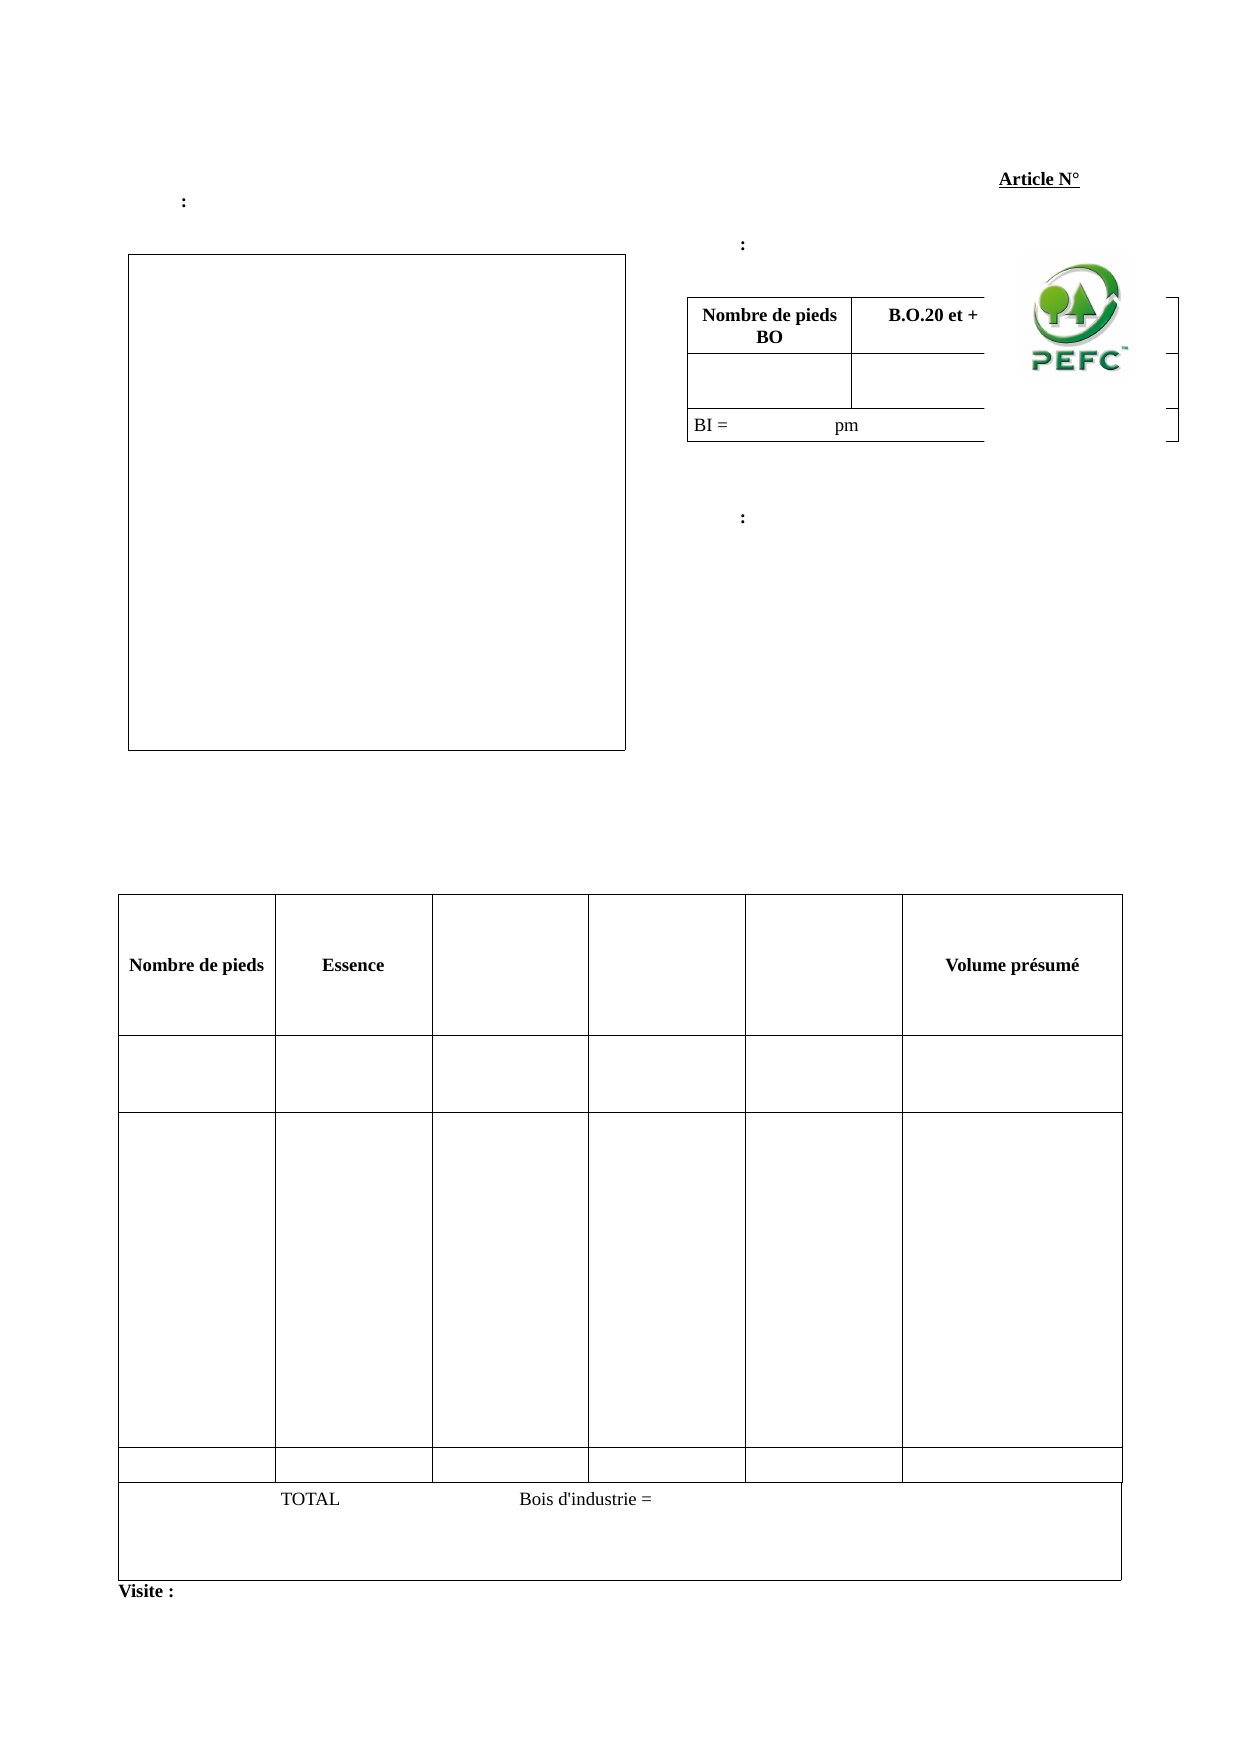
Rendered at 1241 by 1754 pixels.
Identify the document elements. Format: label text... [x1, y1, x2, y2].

table_cell </for> [746, 1113, 902, 1447]
table_cell <formatLang(wood_desc.total_cubing, o.ms.owner.lang, digits=wood_desc.total_cubing_uom_digits)> [903, 1113, 1122, 1447]
text <for each="key, val in o.txt.tl.iteritems()"> [128, 168, 625, 189]
table_header TOTAL [275, 1483, 432, 1580]
table_header </for> [746, 895, 902, 1035]
table_header Essence [276, 895, 432, 1035]
table_cell [746, 1448, 902, 1482]
table_cell <for each="wood_desc in o.trunks"> [119, 1036, 275, 1112]
table_cell [433, 1448, 588, 1482]
text Visite : <o.visit_str> [118, 1580, 1122, 1602]
table_cell <o.txt.bo.bo20> [852, 354, 984, 408]
text <if test="o.ms.pefc_certificate and not o.ms.certificate_expired"> [984, 203, 1167, 232]
table_cell [903, 1036, 1122, 1112]
table_header <formatLang(o.total_volume, o.ms.owner.lang, digits=o.total_volume_uom_digits)> [903, 1483, 1121, 1580]
table_header Volume moyen [1167, 298, 1178, 353]
table_header <diam_class.name> [589, 895, 745, 1035]
table_cell [589, 1036, 745, 1112]
table_cell [746, 1036, 902, 1112]
table_header <o.total_trunks_count> [119, 1483, 275, 1580]
table_cell <wood_desc.total_trunks_count> [119, 1113, 275, 1447]
text <for each="key, val in o.txt.tr.iteritems()"> [687, 189, 1179, 233]
table_header Nombre de pieds [119, 895, 275, 1035]
table_header Volume présumé [903, 895, 1122, 1035]
table_cell [276, 1036, 432, 1112]
table_header [798, 1483, 902, 1580]
table_header Bois d'industrie = [514, 1483, 798, 1580]
table_cell [433, 1036, 588, 1112]
text <for each="_val in val[1:]"> [687, 528, 1179, 549]
table_cell BI = <o.txt.bo.bi> pm [688, 409, 984, 441]
table_cell [903, 1448, 1122, 1482]
text <for each="key, val in o.txt.trd.iteritems()"> [687, 463, 1179, 506]
table_header <for each="diam_class in o.trunks[0].diameter_classification.diameter_classes"> [433, 895, 588, 1035]
picture [1021, 251, 1130, 381]
text <o.ms.pefc_certificate.pefc_no> [984, 232, 1167, 428]
text </for> [687, 254, 984, 276]
table_cell <o.txt.bo.nbr> [688, 354, 851, 408]
text </for> [687, 571, 1179, 593]
text <key> : <val[0]> [687, 506, 1179, 528]
text </for> [1167, 254, 1179, 276]
table_header B.O.20 et + [852, 298, 984, 353]
table_cell <for each="trunk_count in wood_desc.trunks_count"> <choose test=""> <when test="trunk_count.diam_class==diam_class"> <trunk_count.count> </when> </choose> </for> [589, 1113, 745, 1447]
table_cell <for each="diam_class in wood_desc.diameter_classification.diameter_classes"> [433, 1113, 588, 1447]
text <key> : <val> [687, 233, 984, 254]
text <for each="o in objects"> [118, 118, 1122, 147]
table_cell [276, 1448, 432, 1482]
table_cell <o.txt.bo.mean> [1167, 354, 1178, 408]
text <key> : <val> [128, 189, 625, 211]
table_header [432, 1483, 513, 1580]
table_cell [589, 1448, 745, 1482]
table_cell <wood_desc.variety.name> <if test="wood_desc.wood_quality"> <wood_desc.wood_quality.name> </if> <if test="wood_desc.tree_quality"> <wood_desc.tree_quality.name> </if> [276, 1113, 432, 1447]
text <_val> [687, 549, 1179, 571]
text Article N°<o.sheet_id> [687, 168, 1179, 189]
text </if> [984, 428, 1167, 453]
text </for> [128, 211, 625, 233]
text </for> [687, 593, 1179, 614]
table_cell </for> [119, 1448, 275, 1482]
table_header Nombre de pieds BO [688, 298, 851, 353]
